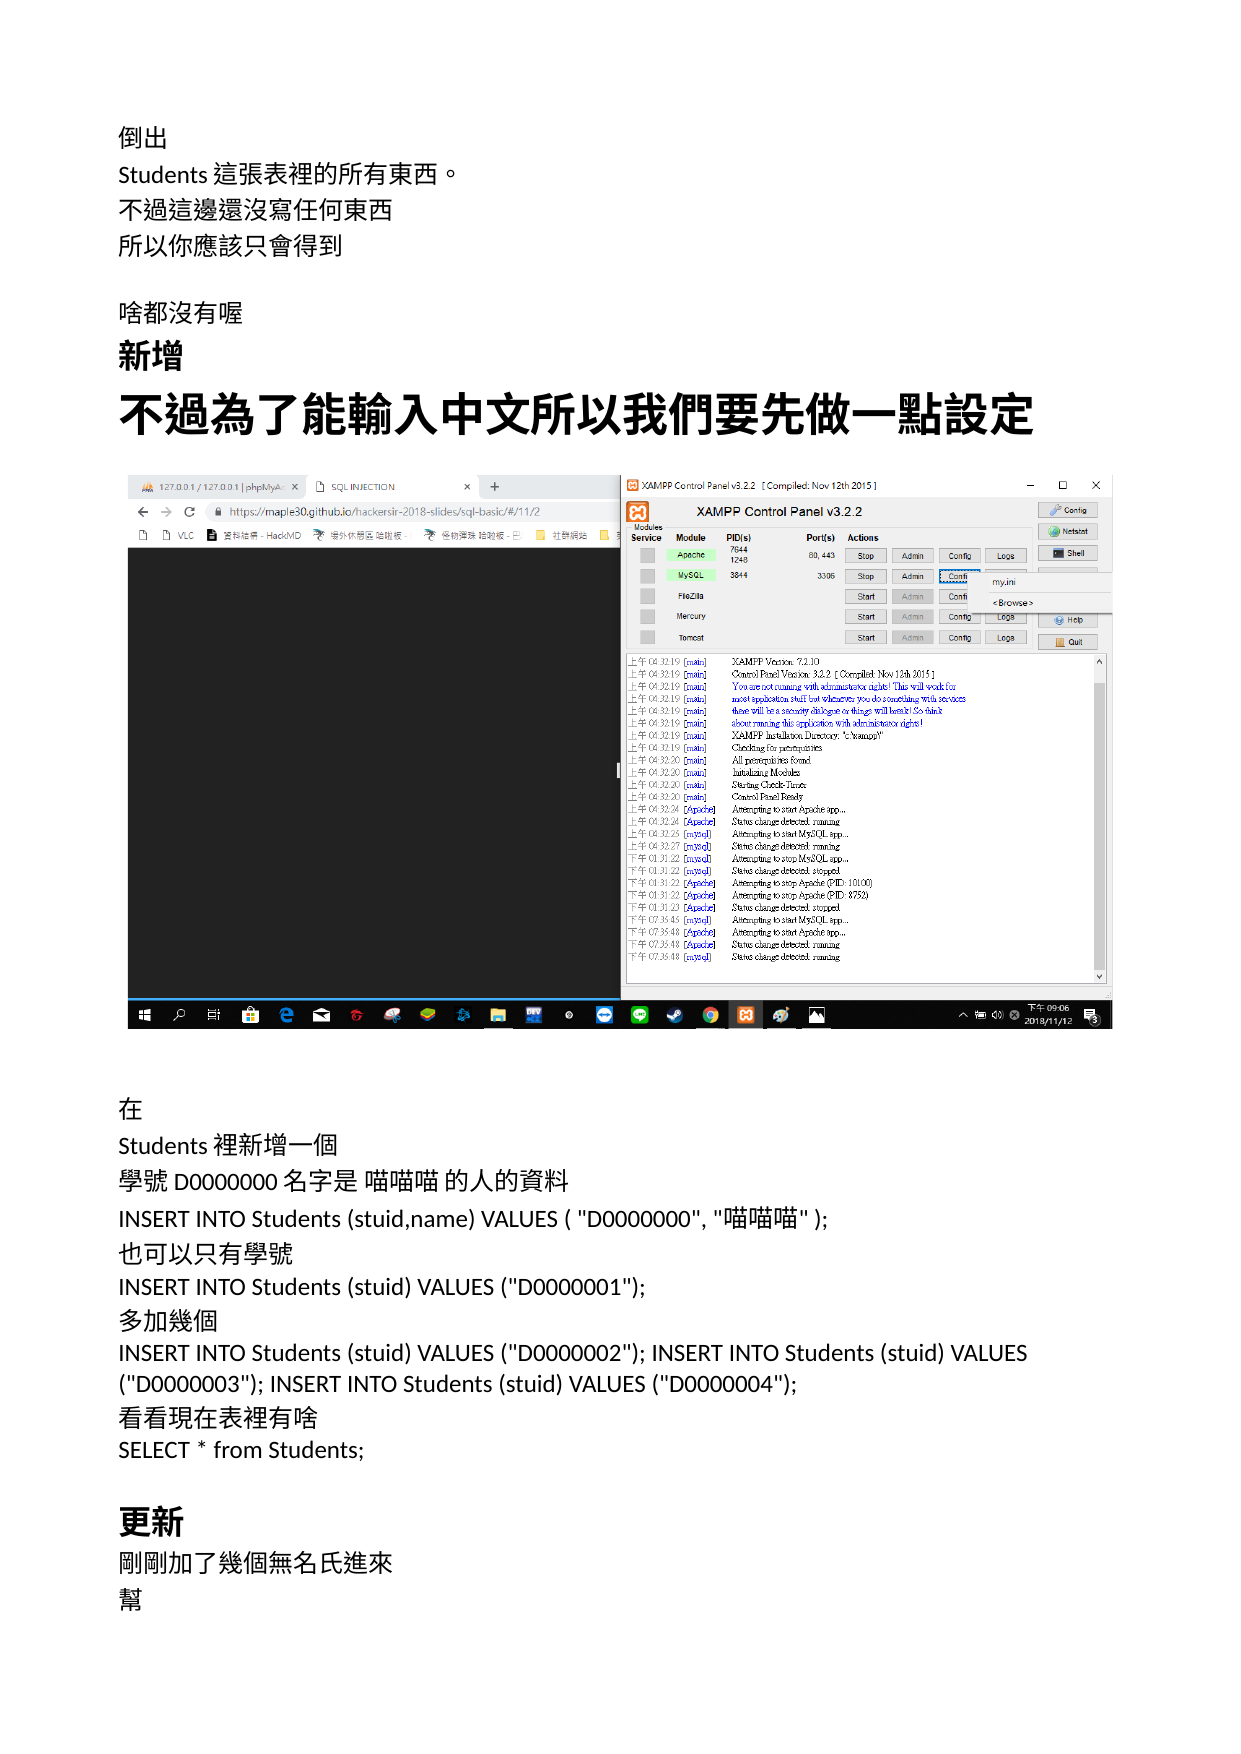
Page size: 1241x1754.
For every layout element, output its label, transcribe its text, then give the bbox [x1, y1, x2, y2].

text 也可以只有學號 [118, 1234, 1122, 1271]
text 剛剛加了幾個無名氏進來 [118, 1544, 1122, 1580]
text 在 [118, 1089, 1122, 1126]
text 看看現在表裡有啥 [118, 1398, 1122, 1435]
text SELECT * from Students; [118, 1435, 1122, 1465]
text 學號 D0000000 名字是 喵喵喵 的人的資料 [118, 1162, 1122, 1198]
text 幫 [118, 1580, 1122, 1616]
text Students 這張表裡的所有東西。 [118, 154, 1122, 191]
subtitle 更新 [118, 1496, 1122, 1544]
text 多加幾個 [118, 1301, 1122, 1337]
subtitle 新增 [118, 330, 1122, 378]
text Students 裡新增一個 [118, 1126, 1122, 1162]
text 啥都沒有喔 [118, 294, 1122, 330]
subtitle 不過為了能輸入中文所以我們要先做一點設定 [118, 378, 1122, 444]
text 不過這邊還沒寫任何東西 [118, 191, 1122, 227]
text INSERT INTO Students (stuid) VALUES ("D0000002"); INSERT INTO Students (stuid) VALUES ("D0000003"); INSERT INTO Students (stuid) VALUES ("D0000004"); [118, 1337, 1122, 1398]
picture [127, 475, 1113, 1029]
text INSERT INTO Students (stuid,name) VALUES ( "D0000000", "喵喵喵" ); [118, 1198, 1122, 1234]
text INSERT INTO Students (stuid) VALUES ("D0000001"); [118, 1271, 1122, 1301]
text 倒出 [118, 118, 1122, 154]
text 所以你應該只會得到 [118, 227, 1122, 263]
